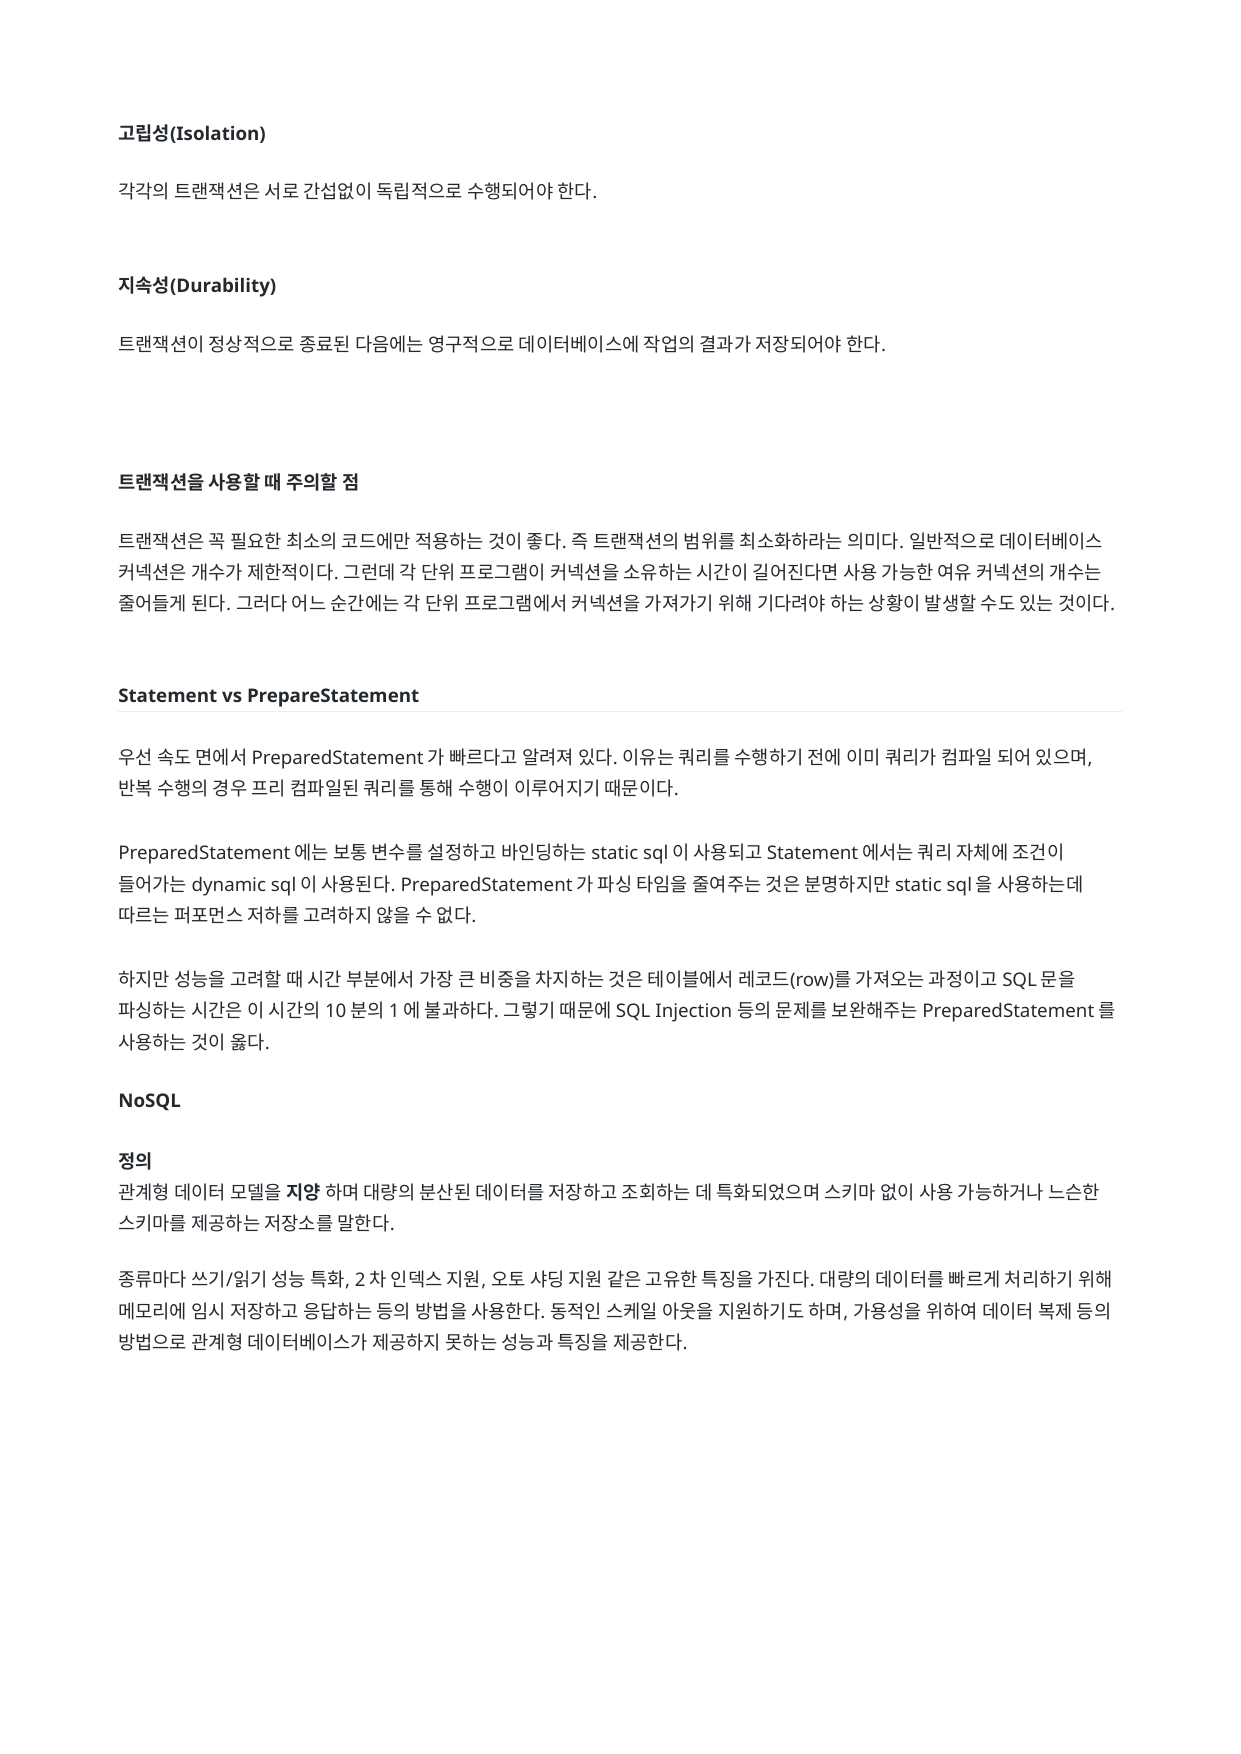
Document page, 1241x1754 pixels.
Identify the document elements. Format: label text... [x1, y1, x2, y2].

text 정의 [118, 1146, 1122, 1173]
text 우선 속도 면에서 PreparedStatement가 빠르다고 알려져 있다. 이유는 쿼리를 수행하기 전에 이미 쿼리가 컴파일 되어 있으며, 반복 수행의 경우 프리 컴파일된 쿼리를 통해 수행이 이루어지기 때문이다. [118, 742, 1122, 801]
text 관계형 데이터 모델을 지양 하며 대량의 분산된 데이터를 저장하고 조회하는 데 특화되었으며 스키마 없이 사용 가능하거나 느슨한 스키마를 제공하는 저장소를 말한다. [118, 1178, 1122, 1236]
text 각각의 트랜잭션은 서로 간섭없이 독립적으로 수행되어야 한다. [118, 177, 1122, 204]
text 종류마다 쓰기/읽기 성능 특화, 2차 인덱스 지원, 오토 샤딩 지원 같은 고유한 특징을 가진다. 대량의 데이터를 빠르게 처리하기 위해 메모리에 임시 저장하고 응답하는 등의 방법을 사용한다. 동적인 스케일 아웃을 지원하기도 하며, 가용성을 위하여 데이터 복제 등의 방법으로 관계형 데이터베이스가 제공하지 못하는 성능과 특징을 제공한다. [118, 1265, 1122, 1355]
subtitle Statement vs PrepareStatement [118, 683, 1122, 711]
text PreparedStatement에는 보통 변수를 설정하고 바인딩하는 static sql이 사용되고 Statement에서는 쿼리 자체에 조건이 들어가는 dynamic sql이 사용된다. PreparedStatement가 파싱 타임을 줄여주는 것은 분명하지만 static sql을 사용하는데 따르는 퍼포먼스 저하를 고려하지 않을 수 없다. [118, 838, 1122, 928]
text 하지만 성능을 고려할 때 시간 부분에서 가장 큰 비중을 차지하는 것은 테이블에서 레코드(row)를 가져오는 과정이고 SQL문을 파싱하는 시간은 이 시간의 10분의 1에 불과하다. 그렇기 때문에 SQL Injection 등의 문제를 보완해주는 PreparedStatement를 사용하는 것이 옳다. [118, 965, 1122, 1054]
subtitle 지속성(Durability) [118, 271, 1122, 298]
text 트랜잭션이 정상적으로 종료된 다음에는 영구적으로 데이터베이스에 작업의 결과가 저장되어야 한다. [118, 330, 1122, 357]
text NoSQL [118, 1088, 1122, 1113]
text 트랜잭션은 꼭 필요한 최소의 코드에만 적용하는 것이 좋다. 즉 트랜잭션의 범위를 최소화하라는 의미다. 일반적으로 데이터베이스 커넥션은 개수가 제한적이다. 그런데 각 단위 프로그램이 커넥션을 소유하는 시간이 길어진다면 사용 가능한 여유 커넥션의 개수는 줄어들게 된다. 그러다 어느 순간에는 각 단위 프로그램에서 커넥션을 가져가기 위해 기다려야 하는 상황이 발생할 수도 있는 것이다. [118, 526, 1122, 616]
subtitle 트랜잭션을 사용할 때 주의할 점 [118, 467, 1122, 494]
subtitle 고립성(Isolation) [118, 118, 1122, 145]
